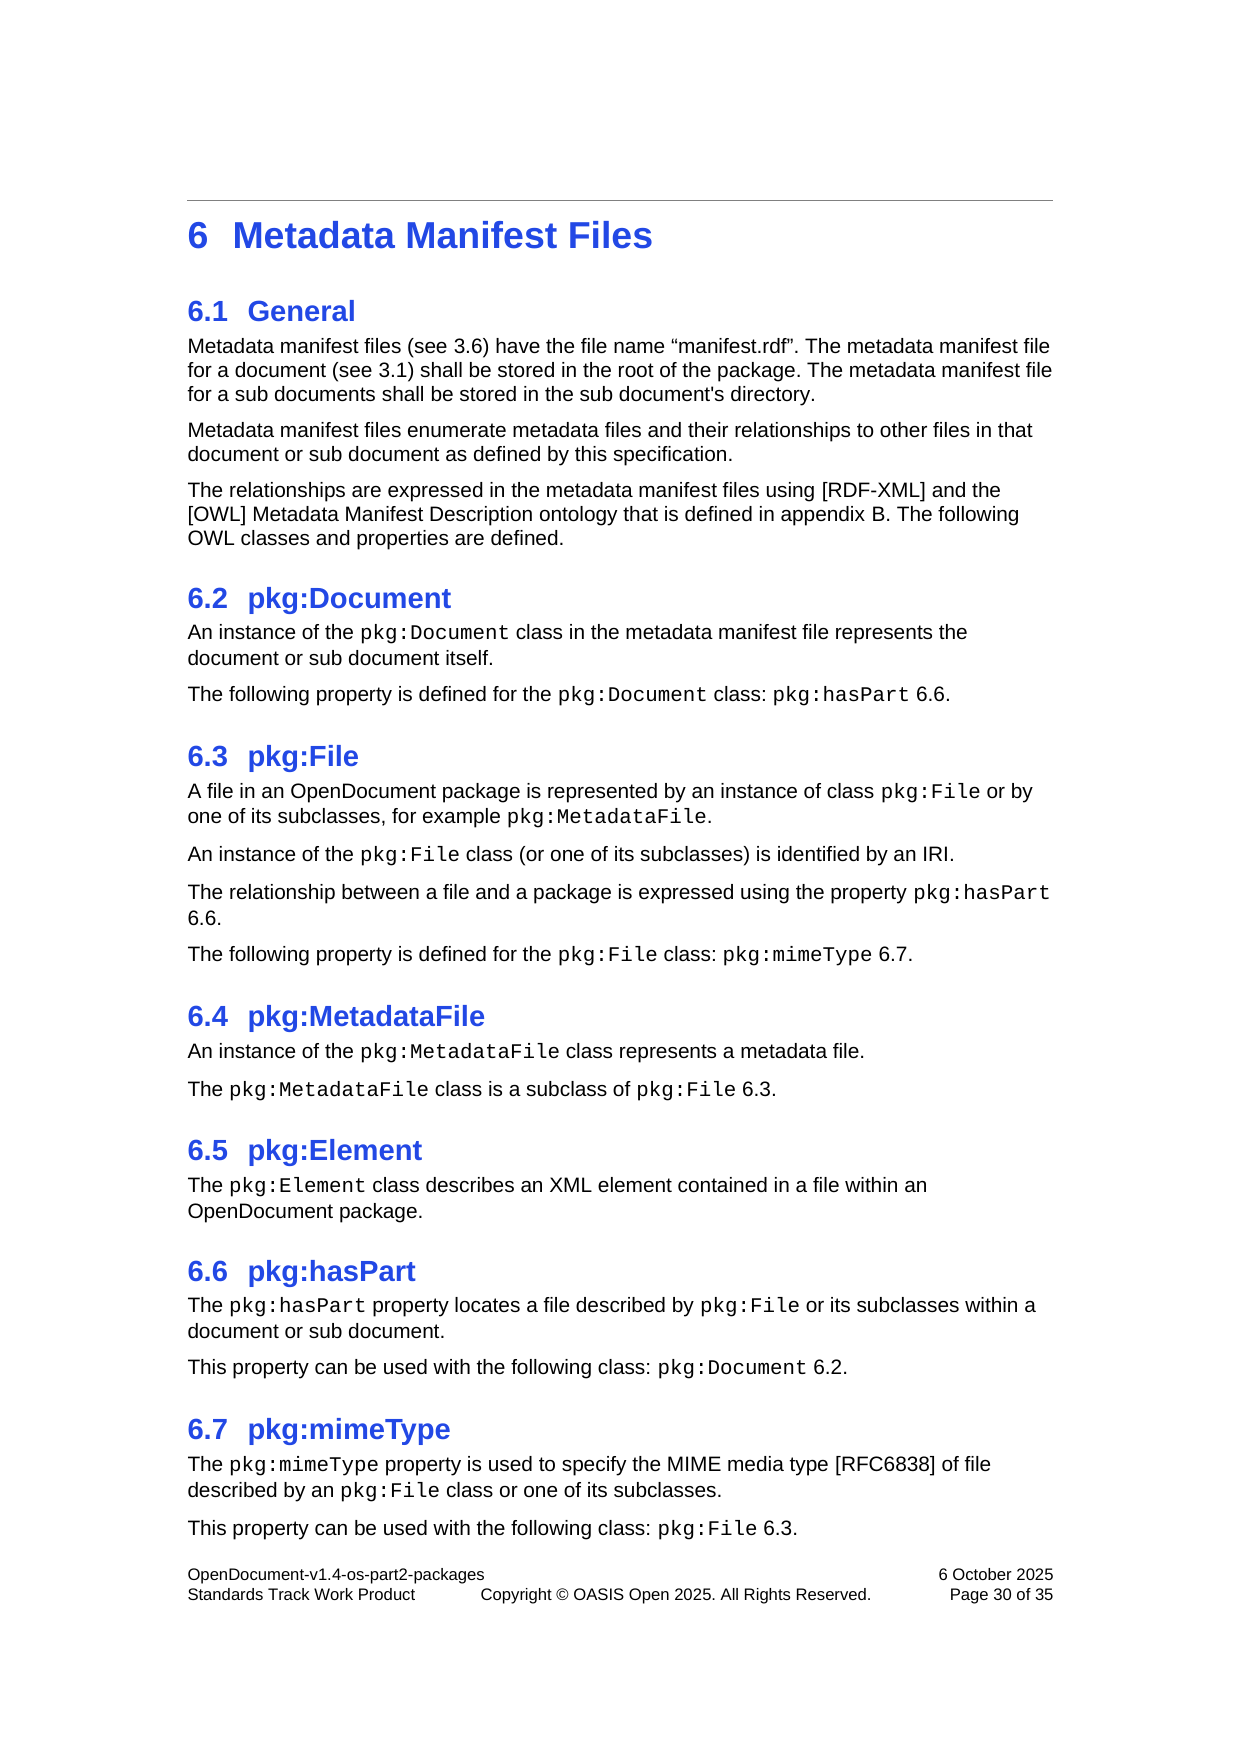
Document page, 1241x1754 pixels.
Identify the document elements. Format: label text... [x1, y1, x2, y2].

subtitle Metadata Manifest Files [187, 201, 1053, 257]
text The pkg:MetadataFile class is a subclass of pkg:File 6.3. [187, 1076, 1053, 1102]
text An instance of the pkg:Document class in the metadata manifest file represents the document or sub document itself. [187, 620, 1053, 670]
subtitle pkg:Document [187, 581, 1053, 614]
subtitle pkg:File [187, 739, 1053, 772]
subtitle General [187, 294, 1053, 328]
text An instance of the pkg:MetadataFile class represents a metadata file. [187, 1038, 1053, 1064]
subtitle pkg:MetadataFile [187, 999, 1053, 1032]
text The relationships are expressed in the metadata manifest files using [RDF-XML] and the [OWL] Metadata Manifest Description ontology that is defined in appendix B. The following OWL classes and properties are defined. [187, 478, 1053, 549]
text The pkg:hasPart property locates a file described by pkg:File or its subclasses within a document or sub document. [187, 1293, 1053, 1343]
text The pkg:mimeType property is used to specify the MIME media type [RFC6838] of file described by an pkg:File class or one of its subclasses. [187, 1452, 1053, 1503]
text This property can be used with the following class: pkg:Document 6.2. [187, 1355, 1053, 1381]
text The pkg:Element class describes an XML element contained in a file within an OpenDocument package. [187, 1173, 1053, 1223]
text A file in an OpenDocument package is represented by an instance of class pkg:File or by one of its subclasses, for example pkg:MetadataFile. [187, 778, 1053, 830]
text Metadata manifest files (see 3.6) have the file name “manifest.rdf”. The metadata manifest file for a document (see 3.1) shall be stored in the root of the package. The metadata manifest file for a sub documents shall be stored in the sub document's directory. [187, 334, 1053, 406]
text The following property is defined for the pkg:Document class: pkg:hasPart 6.6. [187, 682, 1053, 708]
text This property can be used with the following class: pkg:File 6.3. [187, 1515, 1053, 1541]
subtitle pkg:mimeType [187, 1412, 1053, 1446]
subtitle pkg:hasPart [187, 1254, 1053, 1287]
text The relationship between a file and a package is expressed using the property pkg:hasPart 6.6. [187, 880, 1053, 930]
text An instance of the pkg:File class (or one of its subclasses) is identified by an IRI. [187, 842, 1053, 868]
text The following property is defined for the pkg:File class: pkg:mimeType 6.7. [187, 942, 1053, 968]
subtitle pkg:Element [187, 1133, 1053, 1167]
text Metadata manifest files enumerate metadata files and their relationships to other files in that document or sub document as defined by this specification. [187, 418, 1053, 466]
